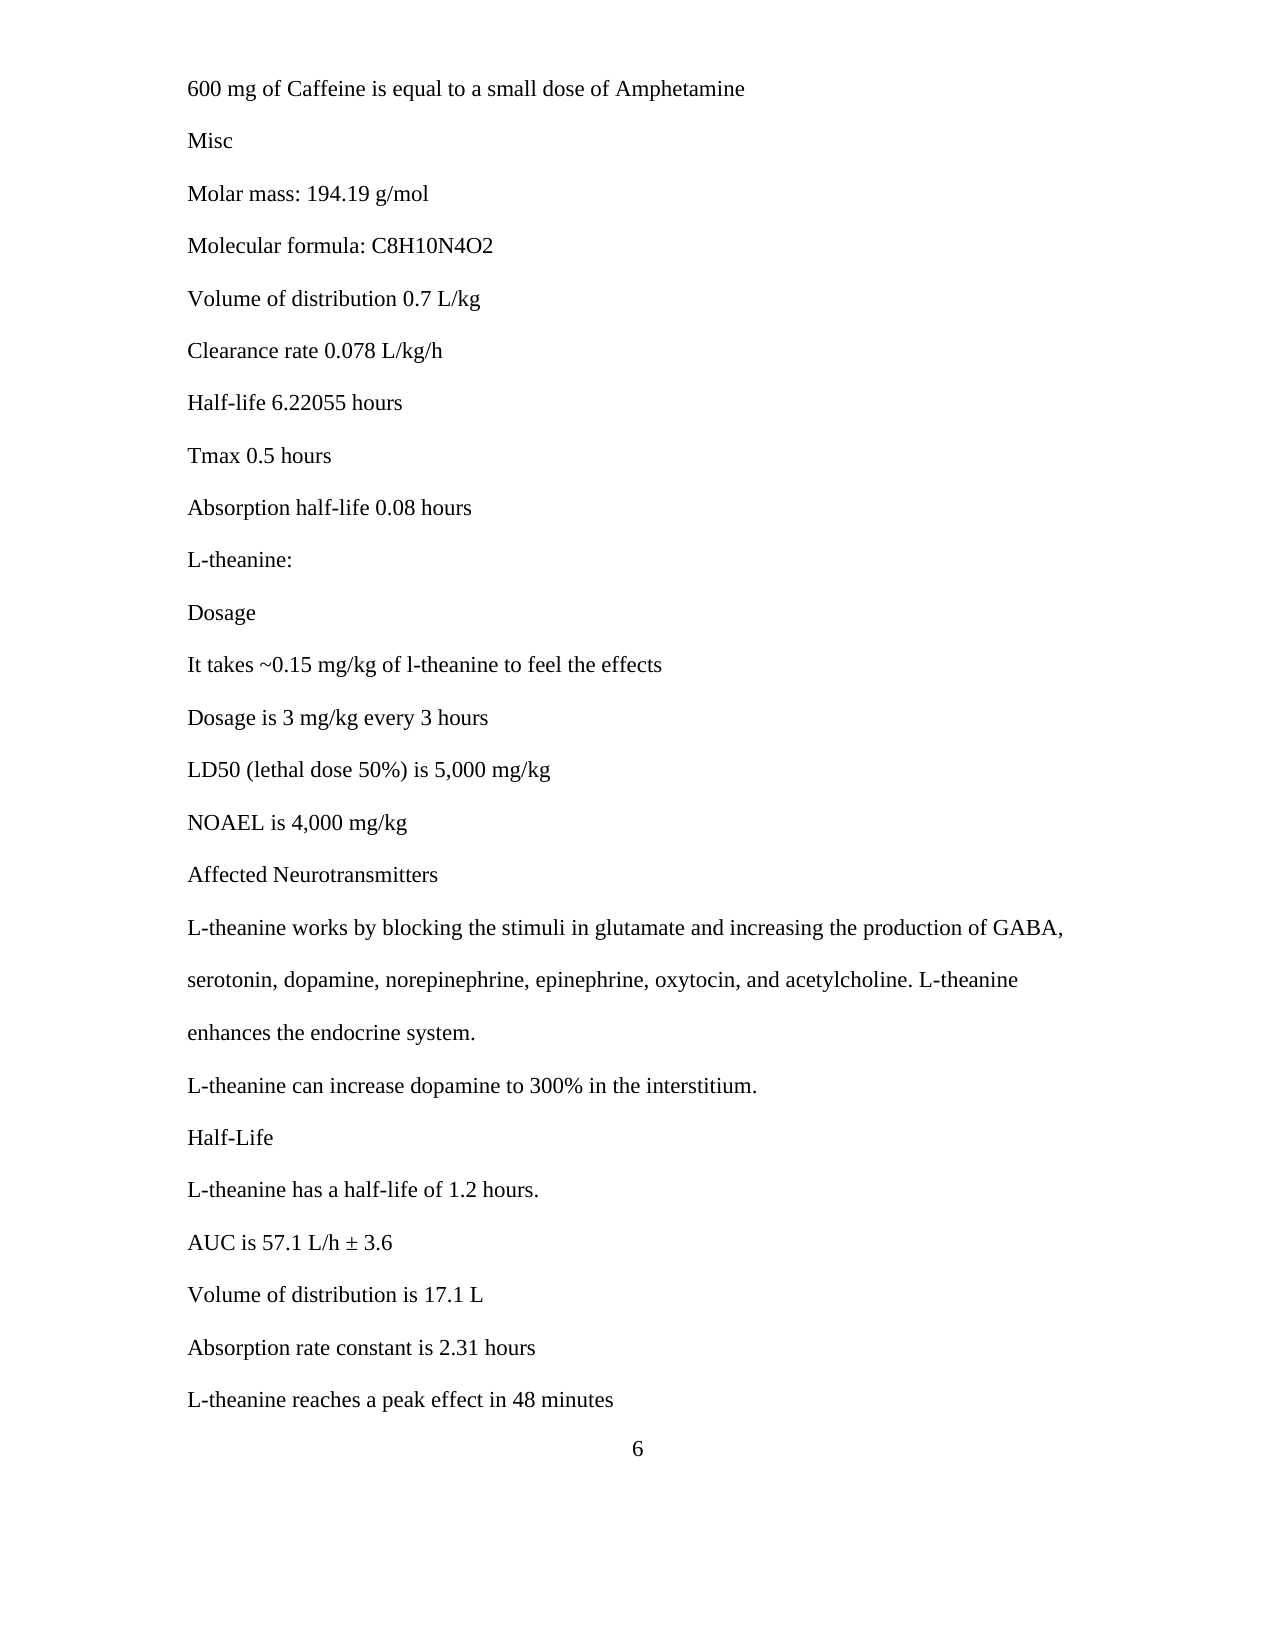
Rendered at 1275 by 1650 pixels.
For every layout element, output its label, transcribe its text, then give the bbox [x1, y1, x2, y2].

text Absorption rate constant is 2.31 hours [187, 1334, 1085, 1360]
text L-theanine can increase dopamine to 300% in the interstitium. [187, 1072, 1085, 1098]
text 600 mg of Caffeine is equal to a small dose of Amphetamine [187, 75, 1085, 101]
text Volume of distribution 0.7 L/kg [187, 284, 1085, 311]
text Clearance rate 0.078 L/kg/h [187, 337, 1085, 363]
text L-theanine works by blocking the stimuli in glutamate and increasing the production of GABA, serotonin, dopamine, norepinephrine, epinephrine, oxytocin, and acetylcholine. L-theanine enhances the endocrine system. [187, 913, 1085, 1045]
text Molar mass: 194.19 g/mol [187, 180, 1085, 206]
text L-theanine: [187, 547, 1085, 573]
text Molecular formula: C8H10N4O2 [187, 232, 1085, 258]
text NOAEL is 4,000 mg/kg [187, 809, 1085, 835]
text It takes ~0.15 mg/kg of l-theanine to feel the effects [187, 652, 1085, 678]
text Misc [187, 127, 1085, 154]
text L-theanine has a half-life of 1.2 hours. [187, 1176, 1085, 1203]
text Volume of distribution is 17.1 L [187, 1281, 1085, 1308]
text Affected Neurotransmitters [187, 861, 1085, 887]
text Dosage is 3 mg/kg every 3 hours [187, 704, 1085, 730]
text Half-life 6.22055 hours [187, 389, 1085, 416]
text L-theanine reaches a peak effect in 48 minutes [187, 1386, 1085, 1412]
text Tmax 0.5 hours [187, 442, 1085, 468]
text Dosage [187, 599, 1085, 626]
text AUC is 57.1 L/h ± 3.6 [187, 1229, 1085, 1255]
text Absorption half-life 0.08 hours [187, 494, 1085, 521]
text Half-Life [187, 1124, 1085, 1150]
text LD50 (lethal dose 50%) is 5,000 mg/kg [187, 756, 1085, 783]
